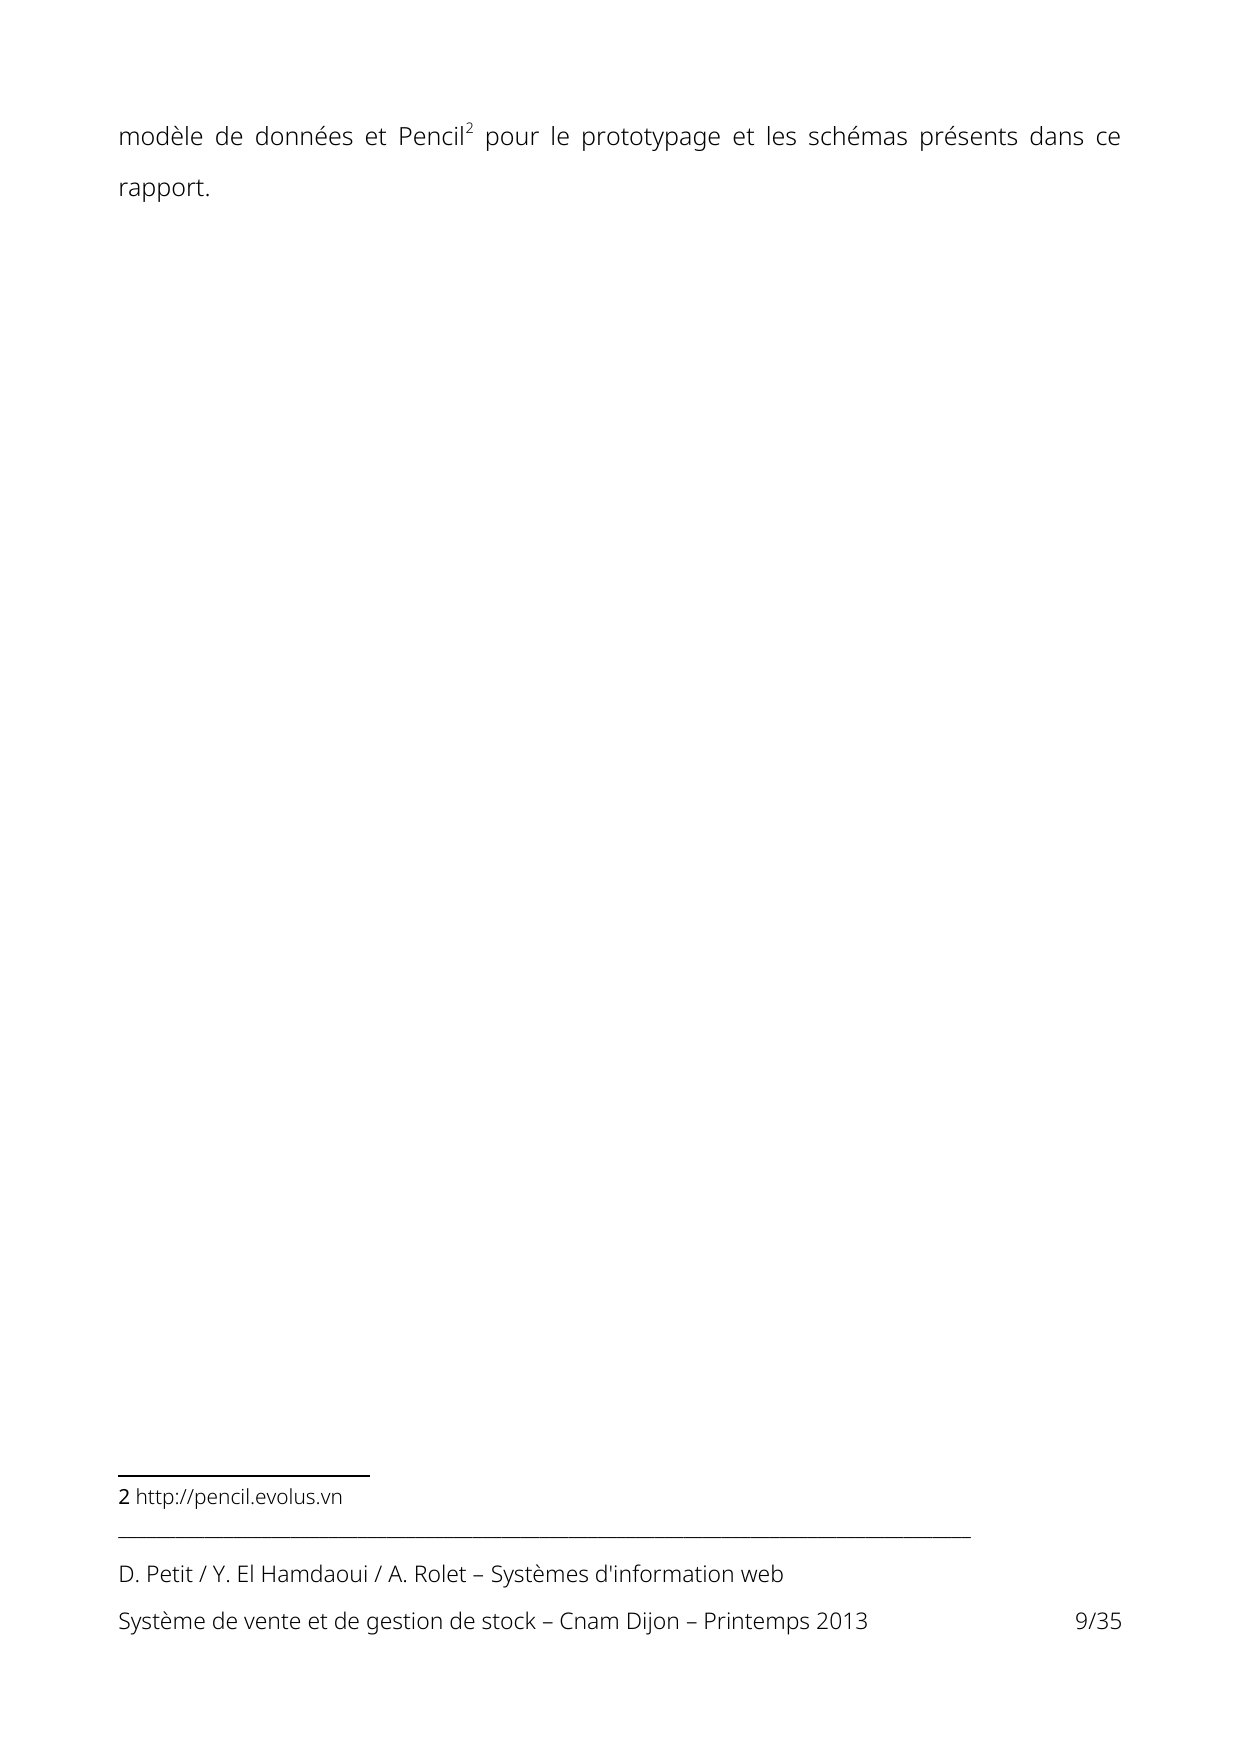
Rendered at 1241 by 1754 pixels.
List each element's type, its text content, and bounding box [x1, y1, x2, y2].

text http://pencil.evolus.vn [118, 1482, 1122, 1511]
text modèle de données et Pencil pour le prototypage et les schémas présents dans ce rapport. [118, 118, 1122, 203]
